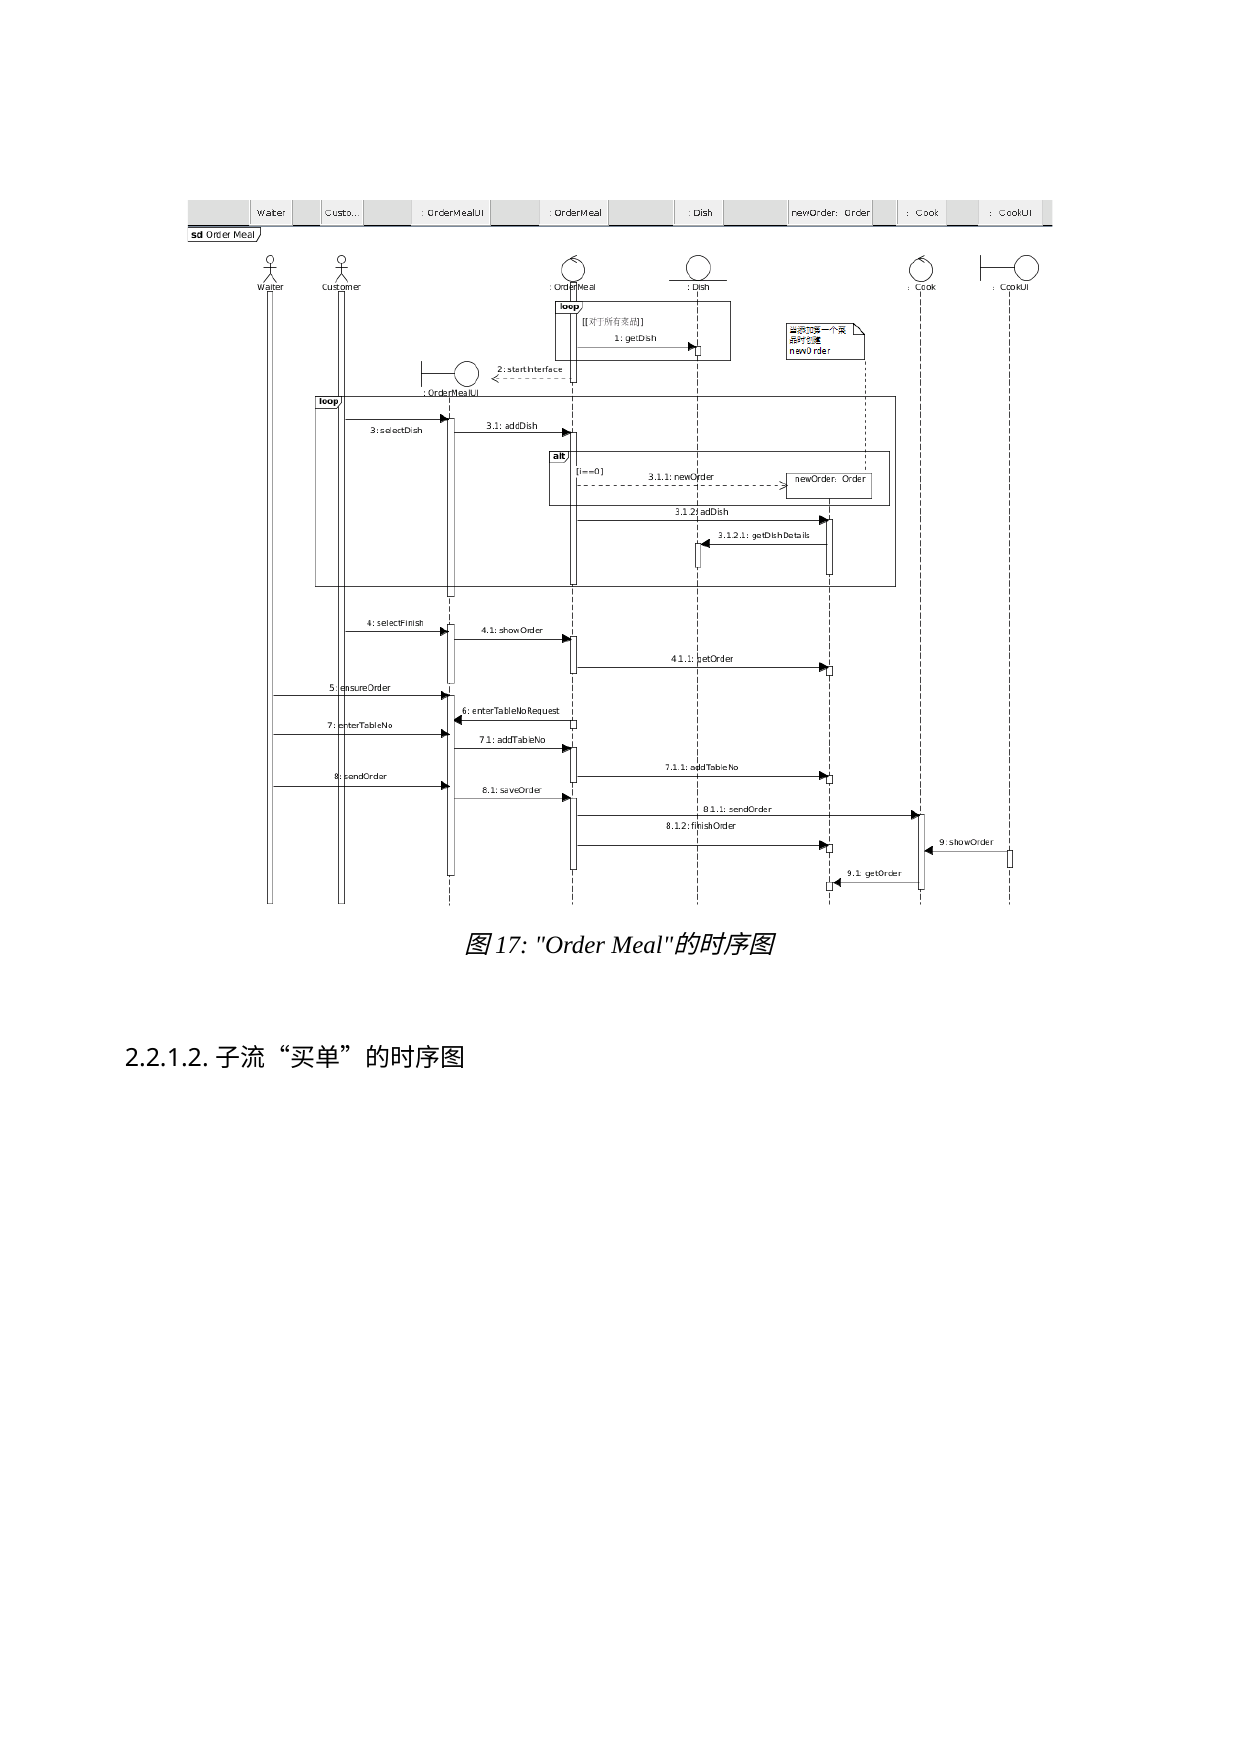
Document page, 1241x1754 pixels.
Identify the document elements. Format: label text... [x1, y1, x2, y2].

subtitle 子流“买单”的时序图 [118, 1038, 1122, 1074]
text 图 17: "Order Meal"的时序图 [174, 200, 1066, 961]
picture [187, 200, 1053, 925]
